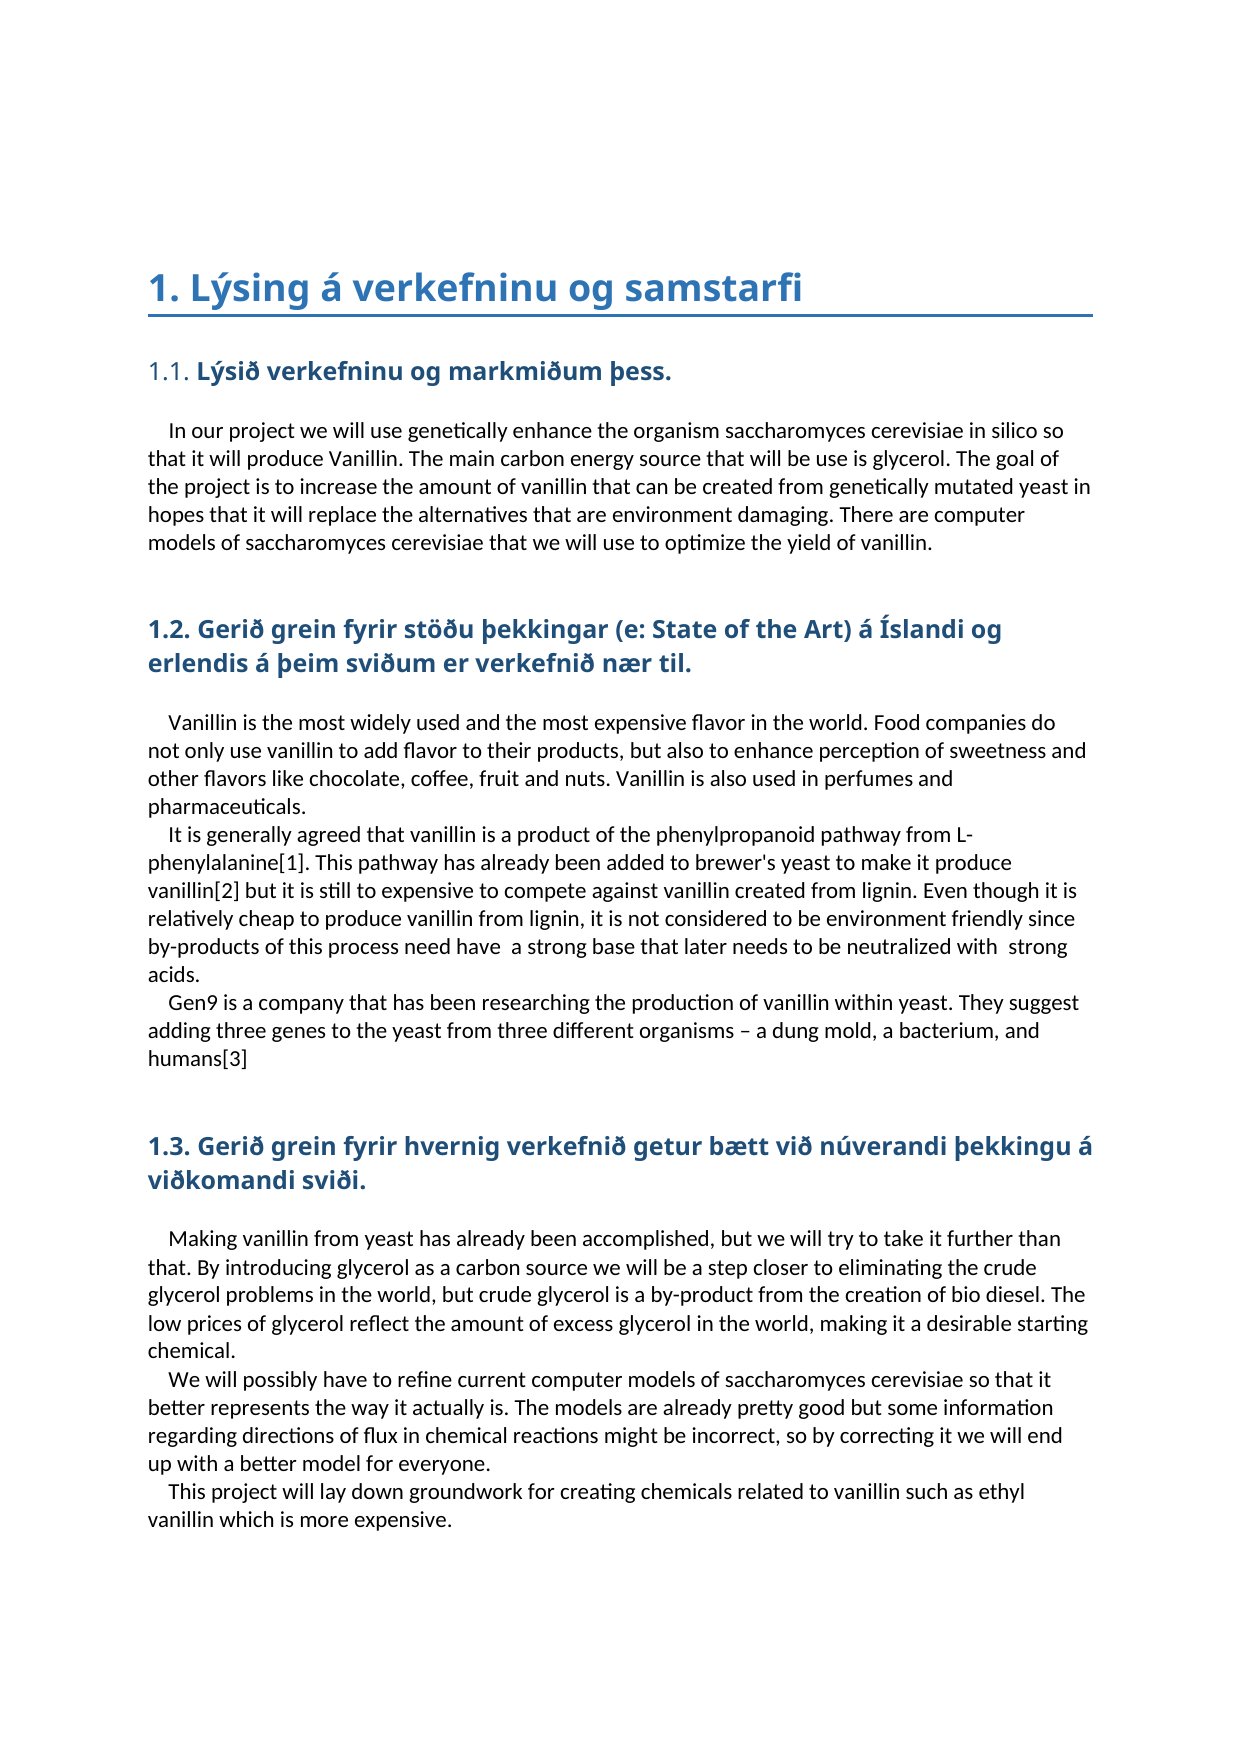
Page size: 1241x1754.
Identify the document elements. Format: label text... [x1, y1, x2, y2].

text Making vanillin from yeast has already been accomplished, but we will try to take it further than that. By introducing glycerol as a carbon source we will be a step closer to eliminating the crude glycerol problems in the world, but crude glycerol is a by-product from the creation of bio diesel. The low prices of glycerol reflect the amount of excess glycerol in the world, making it a desirable starting chemical. We will possibly have to refine current computer models of saccharomyces cerevisiae so that it better represents the way it actually is. The models are already pretty good but some information regarding directions of flux in chemical reactions might be incorrect, so by correcting it we will end up with a better model for everyone. [148, 1224, 1093, 1477]
text 1.3. Gerið grein fyrir hvernig verkefnið getur bætt við núverandi þekkingu á viðkomandi sviði. [148, 1128, 1098, 1197]
text 1.1. Lýsið verkefninu og markmiðum þess. [148, 354, 1098, 388]
text Vanillin is the most widely used and the most expensive flavor in the world. Food companies do not only use vanillin to add flavor to their products, but also to enhance perception of sweetness and other flavors like chocolate, coffee, fruit and nuts. Vanillin is also used in perfumes and pharmaceuticals. [148, 708, 1093, 820]
text It is generally agreed that vanillin is a product of the phenylpropanoid pathway from L-phenylalanine[1]. This pathway has already been added to brewer's yeast to make it produce vanillin[2] but it is still to expensive to compete against vanillin created from lignin. Even though it is relatively cheap to produce vanillin from lignin, it is not considered to be environment friendly since by-products of this process need have a strong base that later needs to be neutralized with strong acids. [148, 820, 1093, 988]
text Gen9 is a company that has been researching the production of vanillin within yeast. They suggest adding three genes to the yeast from three different organisms – a dung mold, a bacterium, and humans[3] [148, 988, 1093, 1072]
text 1.2. Gerið grein fyrir stöðu þekkingar (e: State of the Art) á Íslandi og erlendis á þeim sviðum er verkefnið nær til. [148, 612, 1093, 680]
subtitle 1. Lýsing á verkefninu og samstarfi [148, 261, 1093, 314]
text In our project we will use genetically enhance the organism saccharomyces cerevisiae in silico so that it will produce Vanillin. The main carbon energy source that will be use is glycerol. The goal of the project is to increase the amount of vanillin that can be created from genetically mutated yeast in hopes that it will replace the alternatives that are environment damaging. There are computer models of saccharomyces cerevisiae that we will use to optimize the yield of vanillin. [148, 416, 1093, 556]
text This project will lay down groundwork for creating chemicals related to vanillin such as ethyl vanillin which is more expensive. [148, 1477, 1093, 1533]
